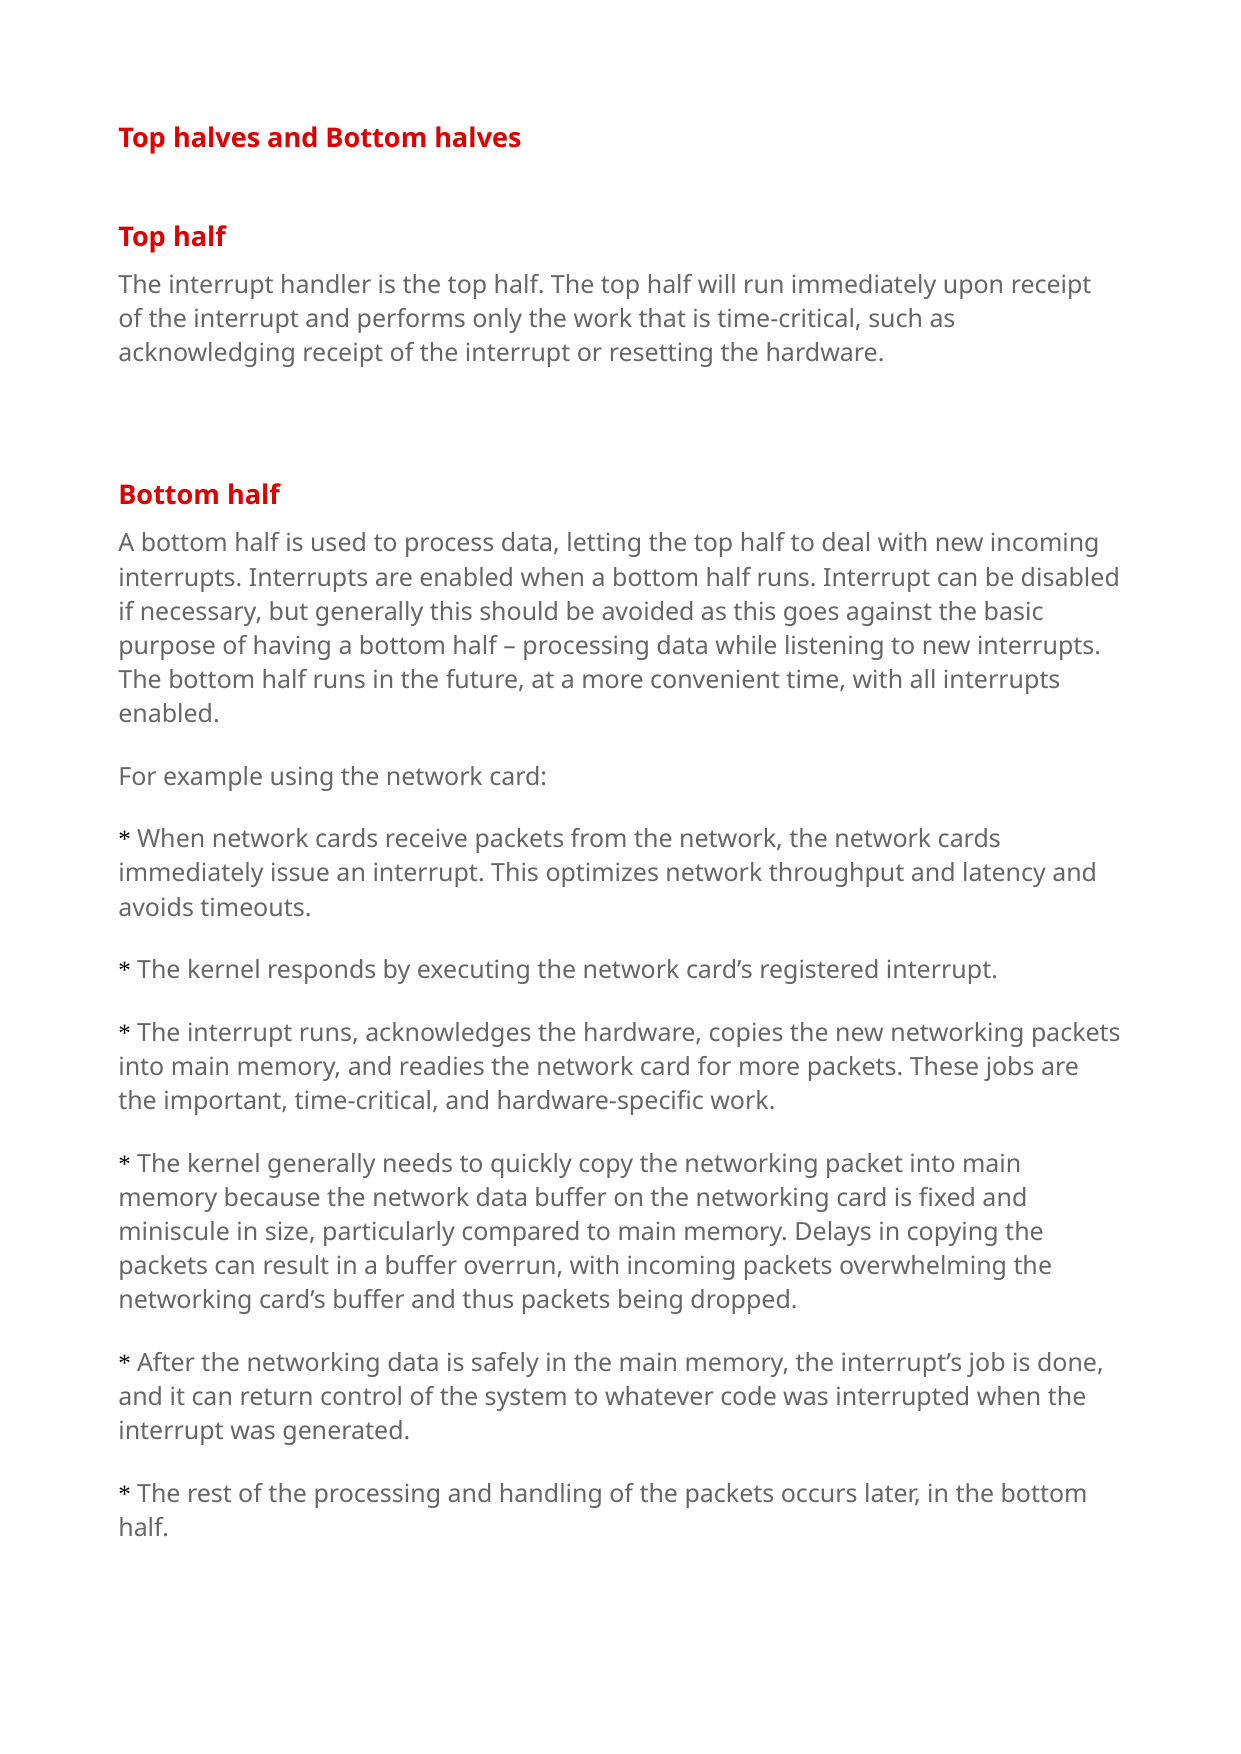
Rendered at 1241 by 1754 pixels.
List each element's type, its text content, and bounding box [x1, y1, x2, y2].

text * The interrupt runs, acknowledges the hardware, copies the new networking packets into main memory, and readies the network card for more packets. These jobs are the important, time-critical, and hardware-specific work. [118, 1015, 1122, 1117]
text * After the networking data is safely in the main memory, the interrupt’s job is done, and it can return control of the system to whatever code was interrupted when the interrupt was generated. [118, 1345, 1122, 1447]
text The interrupt handler is the top half. The top half will run immediately upon receipt of the interrupt and performs only the work that is time-critical, such as acknowledging receipt of the interrupt or resetting the hardware. [118, 266, 1122, 369]
text * The kernel generally needs to quickly copy the networking packet into main memory because the network data buffer on the networking card is fixed and miniscule in size, particularly compared to main memory. Delays in copying the packets can result in a buffer overrun, with incoming packets overwhelming the networking card’s buffer and thus packets being dropped. [118, 1146, 1122, 1316]
text A bottom half is used to process data, letting the top half to deal with new incoming interrupts. Interrupts are enabled when a bottom half runs. Interrupt can be disabled if necessary, but generally this should be avoided as this goes against the basic purpose of having a bottom half – processing data while listening to new interrupts. The bottom half runs in the future, at a more convenient time, with all interrupts enabled. [118, 525, 1122, 729]
text * When network cards receive packets from the network, the network cards immediately issue an interrupt. This optimizes network throughput and latency and avoids timeouts. [118, 821, 1122, 923]
text For example using the network card: [118, 758, 1122, 792]
subtitle Bottom half [118, 476, 1122, 513]
subtitle Top half [118, 217, 1122, 254]
text * The rest of the processing and handling of the packets occurs later, in the bottom half. [118, 1476, 1122, 1544]
text * The kernel responds by executing the network card’s registered interrupt. [118, 952, 1122, 986]
subtitle Top halves and Bottom halves [118, 118, 1122, 155]
